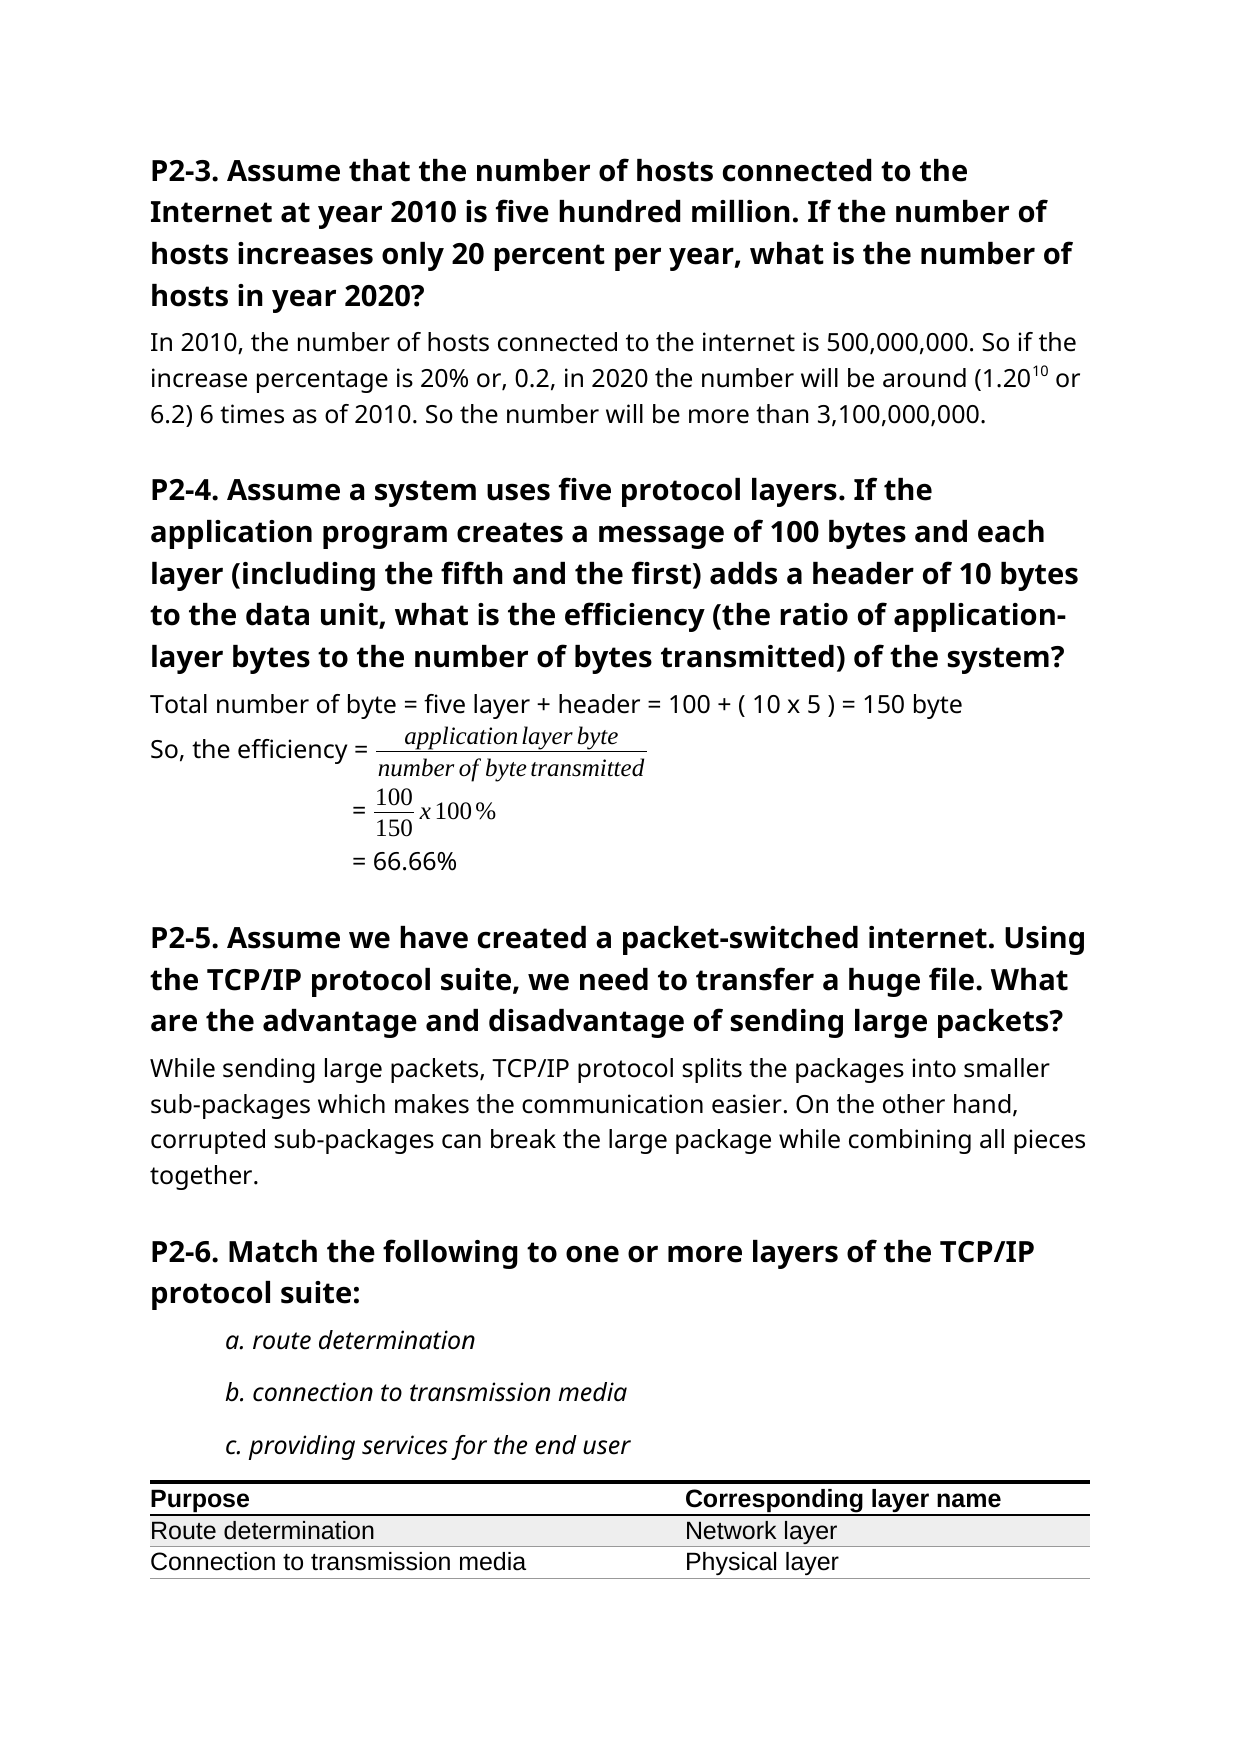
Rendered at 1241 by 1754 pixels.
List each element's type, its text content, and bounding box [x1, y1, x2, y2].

subtitle P2-3. Assume that the number of hosts connected to the Internet at year 2010 is five hundred million. If the number of hosts increases only 20 percent per year, what is the number of hosts in year 2020? [150, 150, 1090, 315]
table_header Corresponding layer name [685, 1484, 1090, 1514]
text So, the efficiency = [150, 722, 1090, 781]
table_cell Network layer [685, 1516, 1090, 1546]
table_header Purpose [150, 1484, 685, 1514]
text a. route determination [225, 1323, 1090, 1357]
text = 66.66% [150, 844, 1090, 878]
table_cell Connection to transmission media [150, 1547, 685, 1577]
text Total number of byte = five layer + header = 100 + ( 10 x 5 ) = 150 byte [150, 686, 1090, 720]
text = [150, 783, 1090, 842]
subtitle P2-5. Assume we have created a packet-switched internet. Using the TCP/IP protocol suite, we need to transfer a huge file. What are the advantage and disadvantage of sending large packets? [150, 917, 1090, 1040]
table_cell Physical layer [685, 1547, 1090, 1577]
table_cell Route determination [150, 1516, 685, 1546]
text While sending large packets, TCP/IP protocol splits the packages into smaller sub-packages which makes the communication easier. On the other hand, corrupted sub-packages can break the large package while combining all pieces together. [150, 1051, 1090, 1192]
text b. connection to transmission media [225, 1375, 1090, 1409]
text c. providing services for the end user [225, 1427, 1090, 1461]
subtitle P2-4. Assume a system uses five protocol layers. If the application program creates a message of 100 bytes and each layer (including the fifth and the first) adds a header of 10 bytes to the data unit, what is the efficiency (the ratio of application-layer bytes to the number of bytes transmitted) of the system? [150, 470, 1090, 676]
subtitle P2-6. Match the following to one or more layers of the TCP/IP protocol suite: [150, 1231, 1090, 1312]
text In 2010, the number of hosts connected to the internet is 500,000,000. So if the increase percentage is 20% or, 0.2, in 2020 the number will be around (1.2010 or 6.2) 6 times as of 2010. So the number will be more than 3,100,000,000. [150, 325, 1090, 431]
